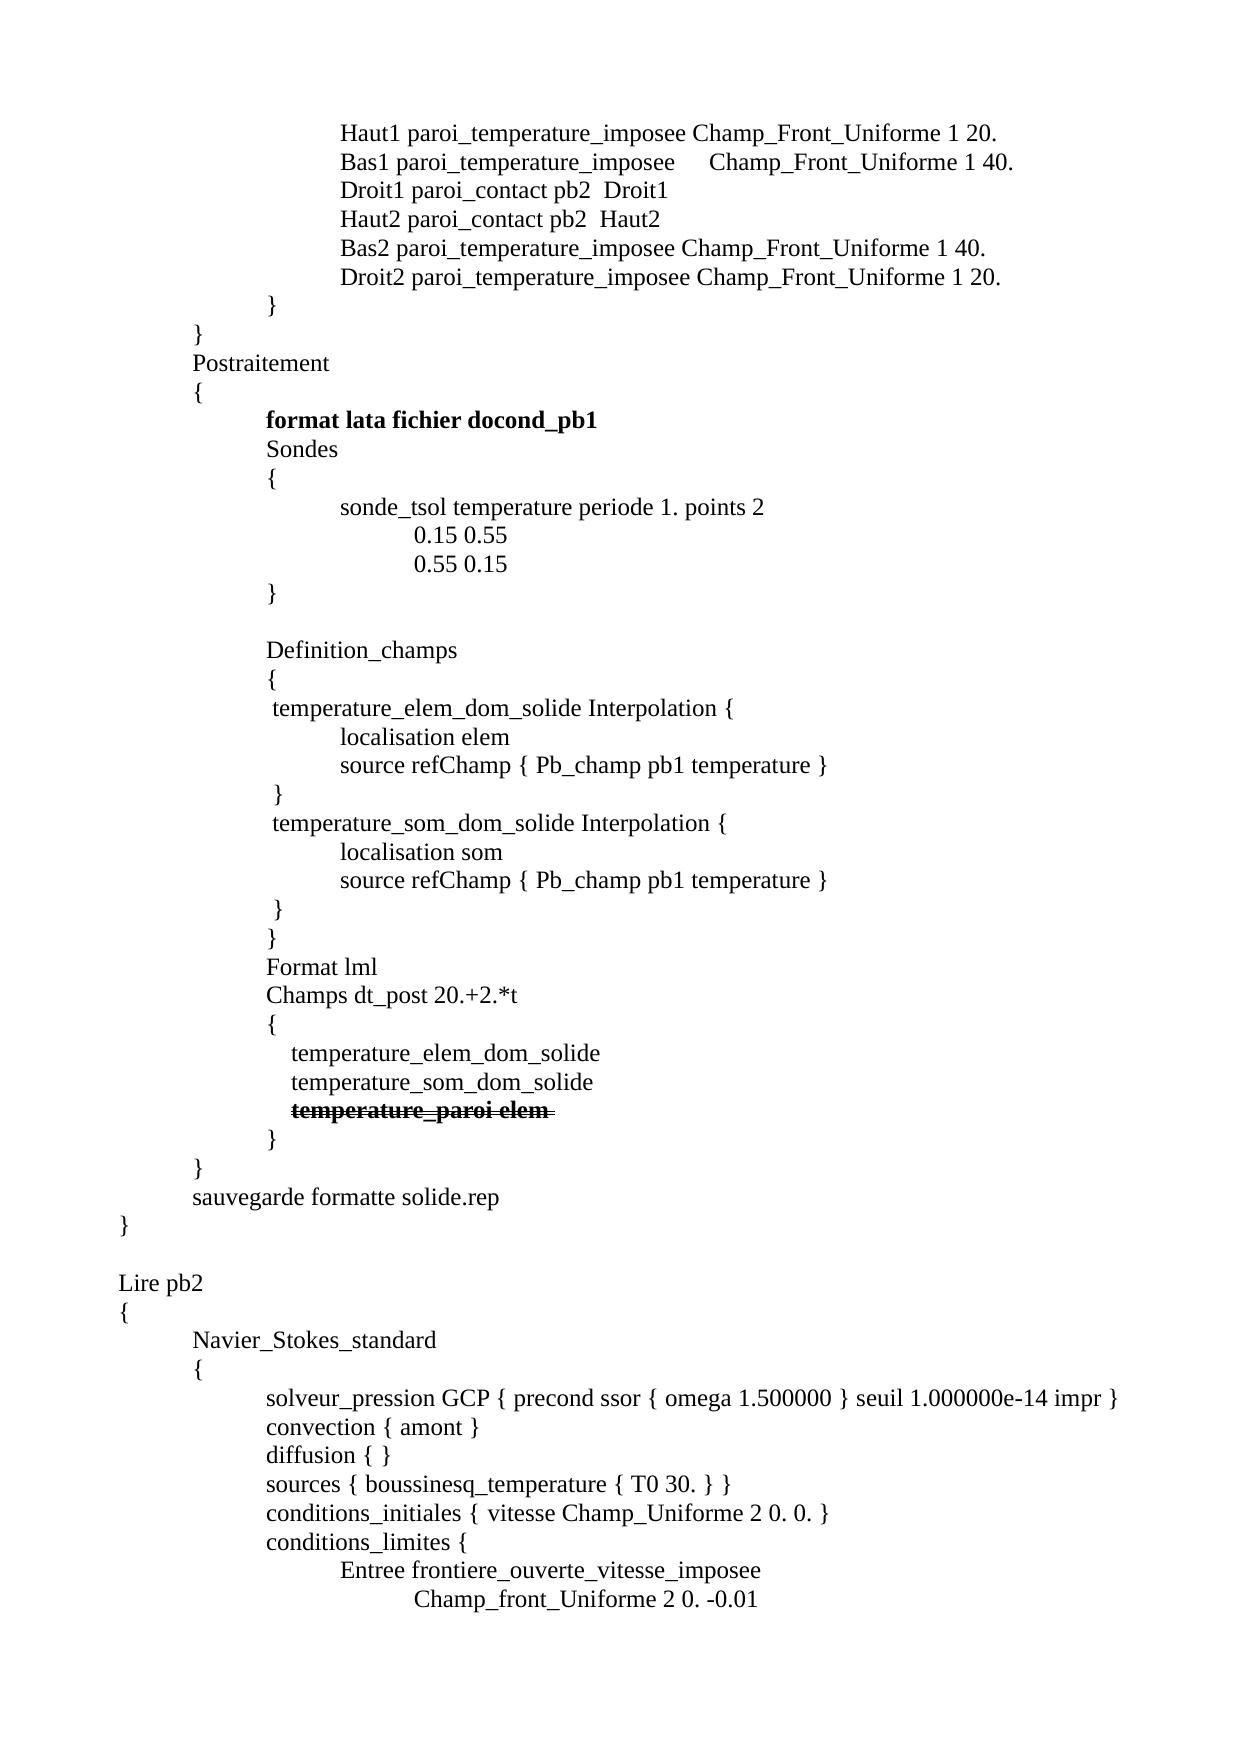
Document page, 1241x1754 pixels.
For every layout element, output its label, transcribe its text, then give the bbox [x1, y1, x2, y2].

text conditions_limites { [118, 1527, 1122, 1556]
text 0.15 0.55 [118, 521, 1122, 549]
text Definition_champs [118, 636, 1122, 664]
text diffusion { } [118, 1441, 1122, 1469]
text Droit2 paroi_temperature_imposee Champ_Front_Uniforme 1 20. [118, 262, 1122, 291]
text } [118, 1153, 1122, 1182]
text convection { amont } [118, 1412, 1122, 1441]
text temperature_elem_dom_solide [118, 1038, 1122, 1067]
text } [118, 923, 1122, 952]
text temperature_som_dom_solide Interpolation { [118, 808, 1122, 837]
text temperature_paroi elem [118, 1096, 1122, 1124]
text Lire pb2 [118, 1268, 1122, 1297]
text } [118, 1211, 1122, 1239]
text { [118, 377, 1122, 406]
text Postraitement [118, 348, 1122, 377]
text conditions_initiales { vitesse Champ_Uniforme 2 0. 0. } [118, 1498, 1122, 1527]
text { [118, 1354, 1122, 1383]
text Champs dt_post 20.+2.*t [118, 981, 1122, 1009]
text Bas1 paroi_temperature_imposee Champ_Front_Uniforme 1 40. [118, 147, 1122, 176]
text { [118, 463, 1122, 492]
text { [118, 1009, 1122, 1038]
text Champ_front_Uniforme 2 0. -0.01 [118, 1584, 1122, 1613]
text } [118, 291, 1122, 319]
text Entree frontiere_ouverte_vitesse_imposee [118, 1556, 1122, 1584]
text } [118, 894, 1122, 923]
text format lata fichier docond_pb1 [118, 406, 1122, 434]
text Haut1 paroi_temperature_imposee Champ_Front_Uniforme 1 20. [118, 118, 1122, 147]
text 0.55 0.15 [118, 549, 1122, 578]
text localisation som [118, 837, 1122, 866]
text temperature_elem_dom_solide Interpolation { [118, 693, 1122, 722]
text temperature_som_dom_solide [118, 1067, 1122, 1096]
text localisation elem [118, 722, 1122, 751]
text } [118, 319, 1122, 348]
text Sondes [118, 434, 1122, 463]
text source refChamp { Pb_champ pb1 temperature } [118, 751, 1122, 779]
text { [118, 664, 1122, 693]
text } [118, 779, 1122, 808]
text sauvegarde formatte solide.rep [118, 1182, 1122, 1211]
text Haut2 paroi_contact pb2 Haut2 [118, 204, 1122, 233]
text { [118, 1297, 1122, 1326]
text source refChamp { Pb_champ pb1 temperature } [118, 866, 1122, 894]
text Bas2 paroi_temperature_imposee Champ_Front_Uniforme 1 40. [118, 233, 1122, 262]
text } [118, 578, 1122, 607]
text solveur_pression GCP { precond ssor { omega 1.500000 } seuil 1.000000e-14 impr } [118, 1383, 1122, 1412]
text Droit1 paroi_contact pb2 Droit1 [118, 176, 1122, 204]
text Navier_Stokes_standard [118, 1326, 1122, 1354]
text Format lml [118, 952, 1122, 981]
text sonde_tsol temperature periode 1. points 2 [118, 492, 1122, 521]
text sources { boussinesq_temperature { T0 30. } } [118, 1469, 1122, 1498]
text } [118, 1124, 1122, 1153]
